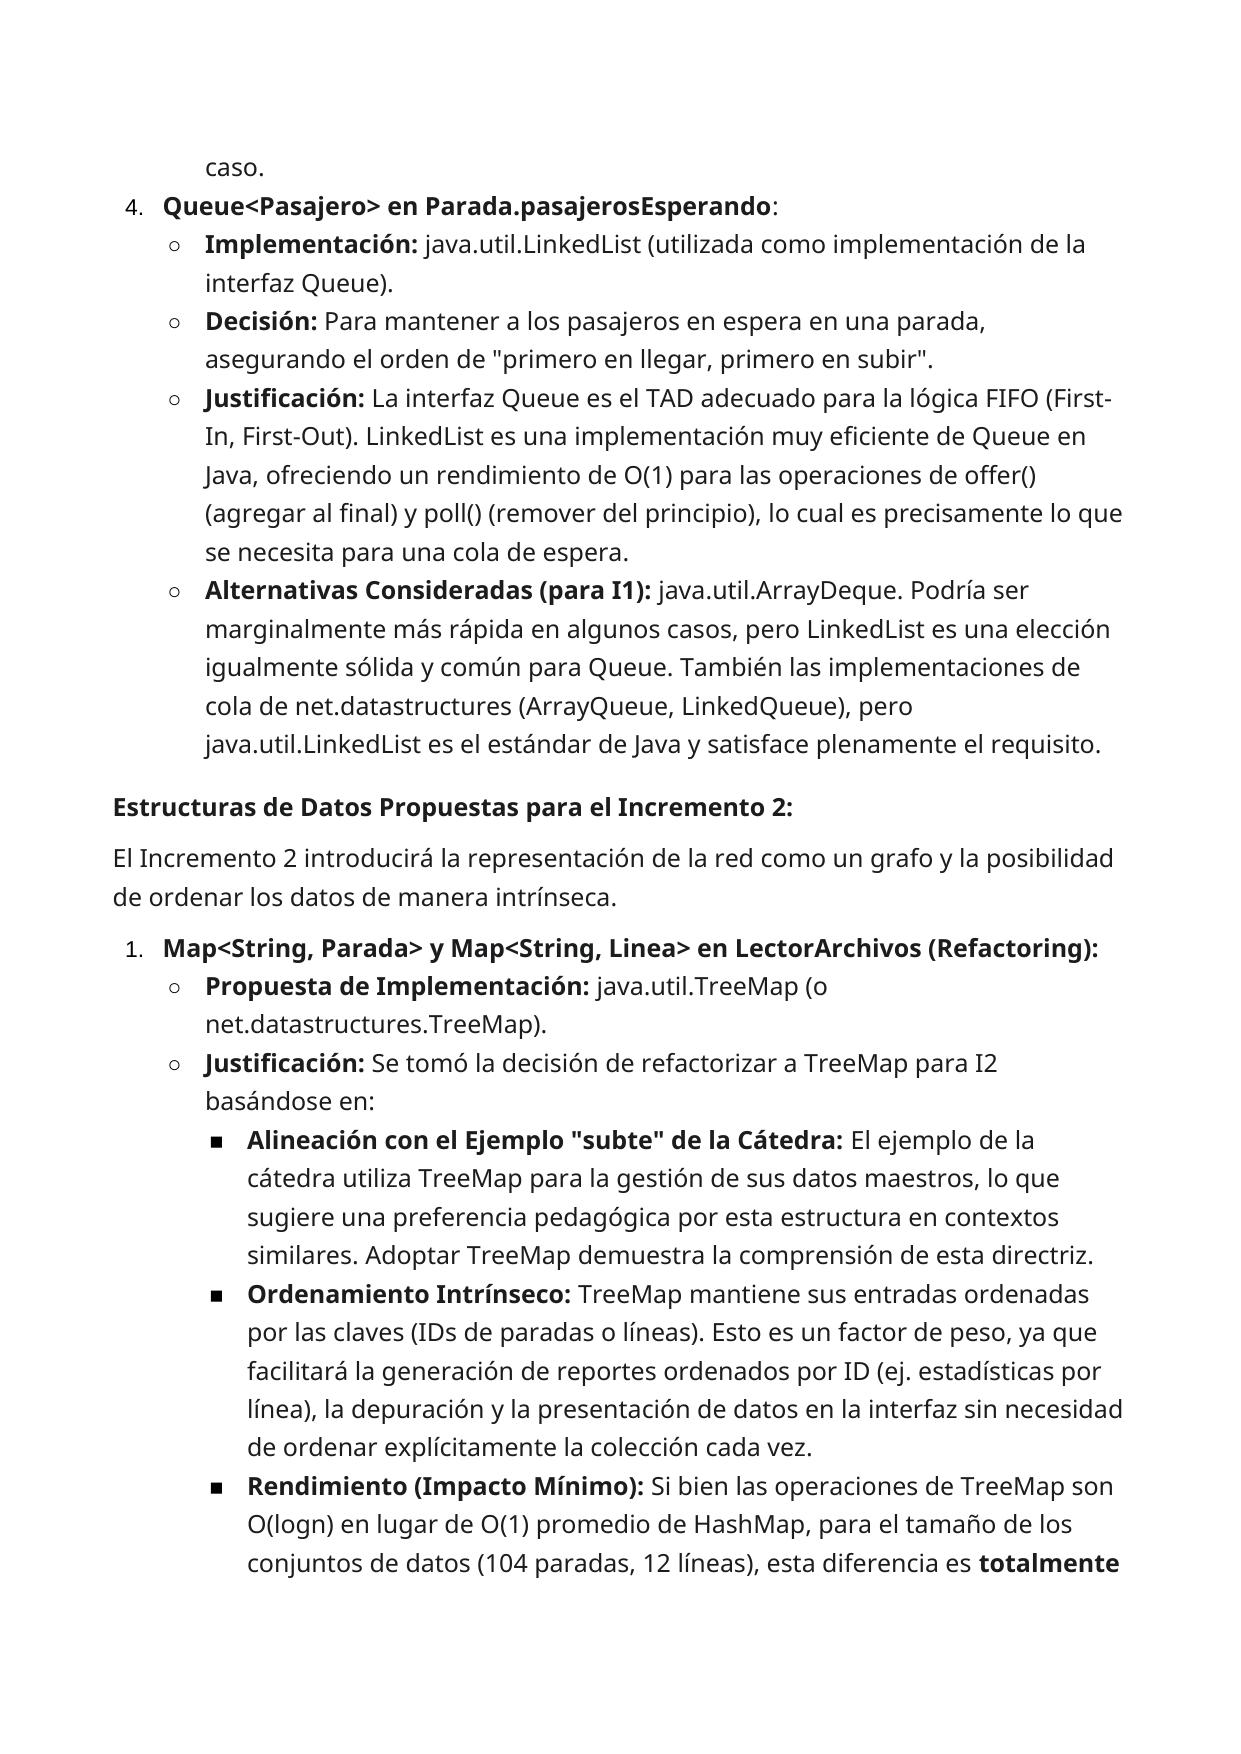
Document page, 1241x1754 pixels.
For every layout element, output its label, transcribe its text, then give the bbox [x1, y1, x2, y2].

list Justificación: La interfaz Queue es el TAD adecuado para la lógica FIFO (First-In, First-Out). LinkedList es una implementación muy eficiente de Queue en Java, ofreciendo un rendimiento de O(1) para las operaciones de offer() (agregar al final) y poll() (remover del principio), lo cual es precisamente lo que se necesita para una cola de espera. [167, 381, 1128, 568]
list Propuesta de Implementación: java.util.TreeMap (o net.datastructures.TreeMap). [167, 969, 1128, 1041]
text El Incremento 2 introducirá la representación de la red como un grafo y la posibilidad de ordenar los datos de manera intrínseca. [112, 841, 1128, 913]
list Justificación: Se tomó la decisión de refactorizar a TreeMap para I2 basándose en: [167, 1046, 1128, 1118]
list Ordenamiento Intrínseco: TreeMap mantiene sus entradas ordenadas por las claves (IDs de paradas o líneas). Esto es un factor de peso, ya que facilitará la generación de reportes ordenados por ID (ej. estadísticas por línea), la depuración y la presentación de datos en la interfaz sin necesidad de ordenar explícitamente la colección cada vez. [209, 1276, 1128, 1464]
subtitle Estructuras de Datos Propuestas para el Incremento 2: [112, 790, 1128, 824]
list caso. [167, 150, 1128, 184]
list Rendimiento (Impacto Mínimo): Si bien las operaciones de TreeMap son O(logn) en lugar de O(1) promedio de HashMap, para el tamaño de los conjuntos de datos (104 paradas, 12 líneas), esta diferencia es totalmente [209, 1468, 1128, 1579]
list Map<String, Parada> y Map<String, Linea> en LectorArchivos (Refactoring): [125, 930, 1128, 964]
list Alternativas Consideradas (para I1): java.util.ArrayDeque. Podría ser marginalmente más rápida en algunos casos, pero LinkedList es una elección igualmente sólida y común para Queue. También las implementaciones de cola de net.datastructures (ArrayQueue, LinkedQueue), pero java.util.LinkedList es el estándar de Java y satisface plenamente el requisito. [167, 573, 1128, 761]
list Implementación: java.util.LinkedList (utilizada como implementación de la interfaz Queue). [167, 227, 1128, 299]
list Queue<Pasajero> en Parada.pasajerosEsperando: [125, 188, 1128, 222]
list Alineación con el Ejemplo "subte" de la Cátedra: El ejemplo de la cátedra utiliza TreeMap para la gestión de sus datos maestros, lo que sugiere una preferencia pedagógica por esta estructura en contextos similares. Adoptar TreeMap demuestra la comprensión de esta directriz. [209, 1122, 1128, 1272]
list Decisión: Para mantener a los pasajeros en espera en una parada, asegurando el orden de "primero en llegar, primero en subir". [167, 304, 1128, 376]
